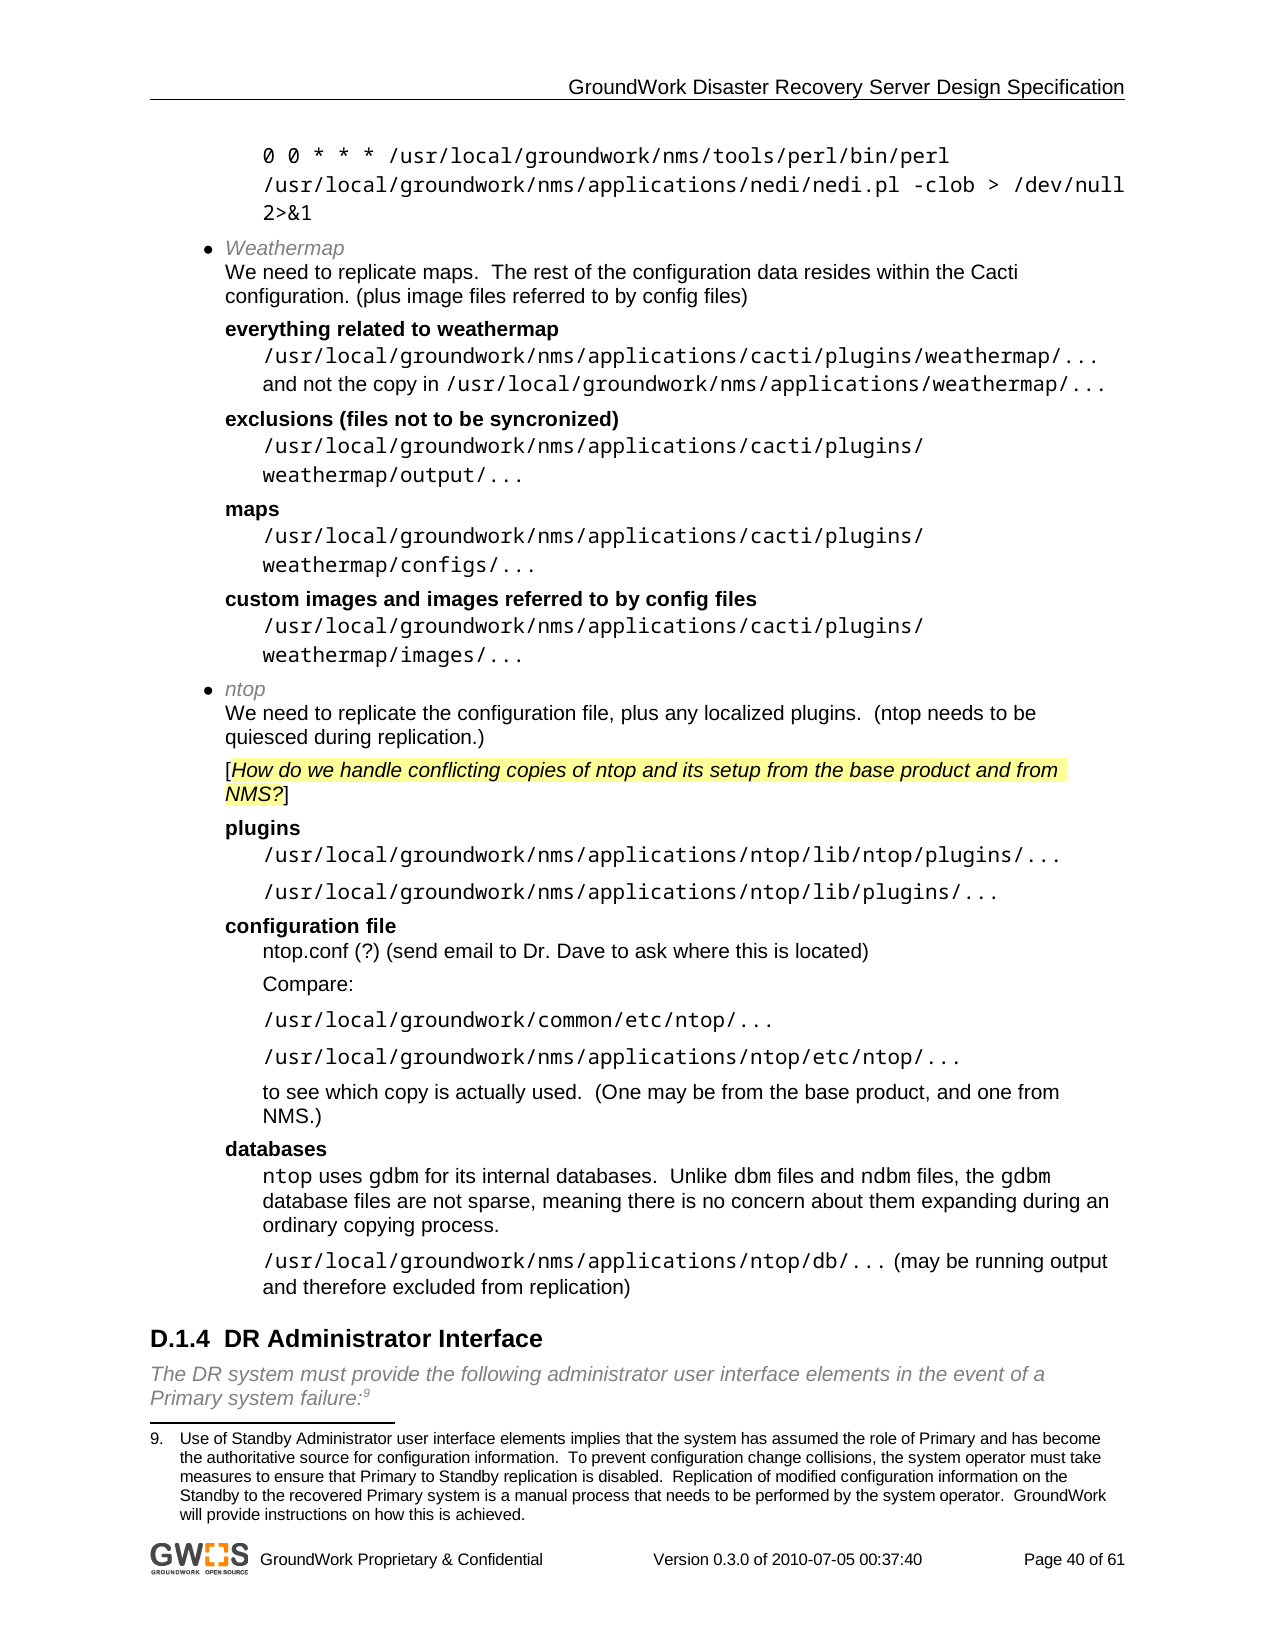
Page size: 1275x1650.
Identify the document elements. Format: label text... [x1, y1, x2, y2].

subtitle configuration file [225, 914, 1125, 938]
text to see which copy is actually used. (One may be from the base product, and one from NMS.) [262, 1079, 1125, 1128]
picture [150, 1543, 248, 1575]
text /usr/local/groundwork/common/etc/ntop/... [262, 1004, 1125, 1033]
text /usr/local/groundwork/nms/applications/cacti/plugins/ weathermap/images/... [262, 611, 1125, 668]
text Compare: [262, 972, 1125, 996]
list ntop [202, 677, 1125, 701]
list Weathermap [202, 236, 1125, 260]
text ntop uses gdbm for its internal databases. Unlike dbm files and ndbm files, the gdbm database files are not sparse, meaning there is no concern about them expanding during an ordinary copying process. [262, 1161, 1125, 1237]
text The DR system must provide the following administrator user interface elements in the event of a Primary system failure: [150, 1362, 1125, 1410]
text We need to replicate maps. The rest of the configuration data resides within the Cacti configuration. (plus image files referred to by config files) [225, 260, 1125, 308]
text /usr/local/groundwork/nms/applications/ntop/lib/ntop/plugins/... [262, 839, 1125, 868]
text /usr/local/groundwork/nms/applications/cacti/plugins/ weathermap/output/... [262, 431, 1125, 488]
subtitle maps [225, 497, 1125, 521]
text /usr/local/groundwork/nms/applications/ntop/etc/ntop/... [262, 1042, 1125, 1071]
subtitle plugins [225, 815, 1125, 839]
text 0 0 * * * /usr/local/groundwork/nms/tools/perl/bin/perl /usr/local/groundwork/nms/applications/nedi/nedi.pl -clob > /dev/null 2>&1 [262, 141, 1125, 227]
text [How do we handle conflicting copies of ntop and its setup from the base product and from NMS?] [225, 758, 1125, 806]
text We need to replicate the configuration file, plus any localized plugins. (ntop needs to be quiesced during replication.) [225, 701, 1125, 749]
subtitle databases [225, 1137, 1125, 1161]
text /usr/local/groundwork/nms/applications/ntop/lib/plugins/... [262, 877, 1125, 906]
text /usr/local/groundwork/nms/applications/ntop/db/... (may be running output and therefore excluded from replication) [262, 1246, 1125, 1299]
subtitle exclusions (files not to be syncronized) [225, 407, 1125, 431]
subtitle custom images and images referred to by config files [225, 587, 1125, 611]
subtitle DR Administrator Interface [150, 1324, 1125, 1353]
text ntop.conf (?) (send email to Dr. Dave to ask where this is located) [262, 938, 1125, 963]
subtitle everything related to weathermap [225, 317, 1125, 341]
text Use of Standby Administrator user interface elements implies that the system has assumed the role of Primary and has become the authoritative source for configuration information. To prevent configuration change collisions, the system operator must take measures to ensure that Primary to Standby replication is disabled. Replication of modified configuration information on the Standby to the recovered Primary system is a manual process that needs to be performed by the system operator. GroundWork will provide instructions on how this is achieved. [150, 1429, 1125, 1524]
text /usr/local/groundwork/nms/applications/cacti/plugins/weathermap/... and not the copy in /usr/local/groundwork/nms/applications/weathermap/... [262, 341, 1125, 398]
text /usr/local/groundwork/nms/applications/cacti/plugins/ weathermap/configs/... [262, 521, 1125, 578]
